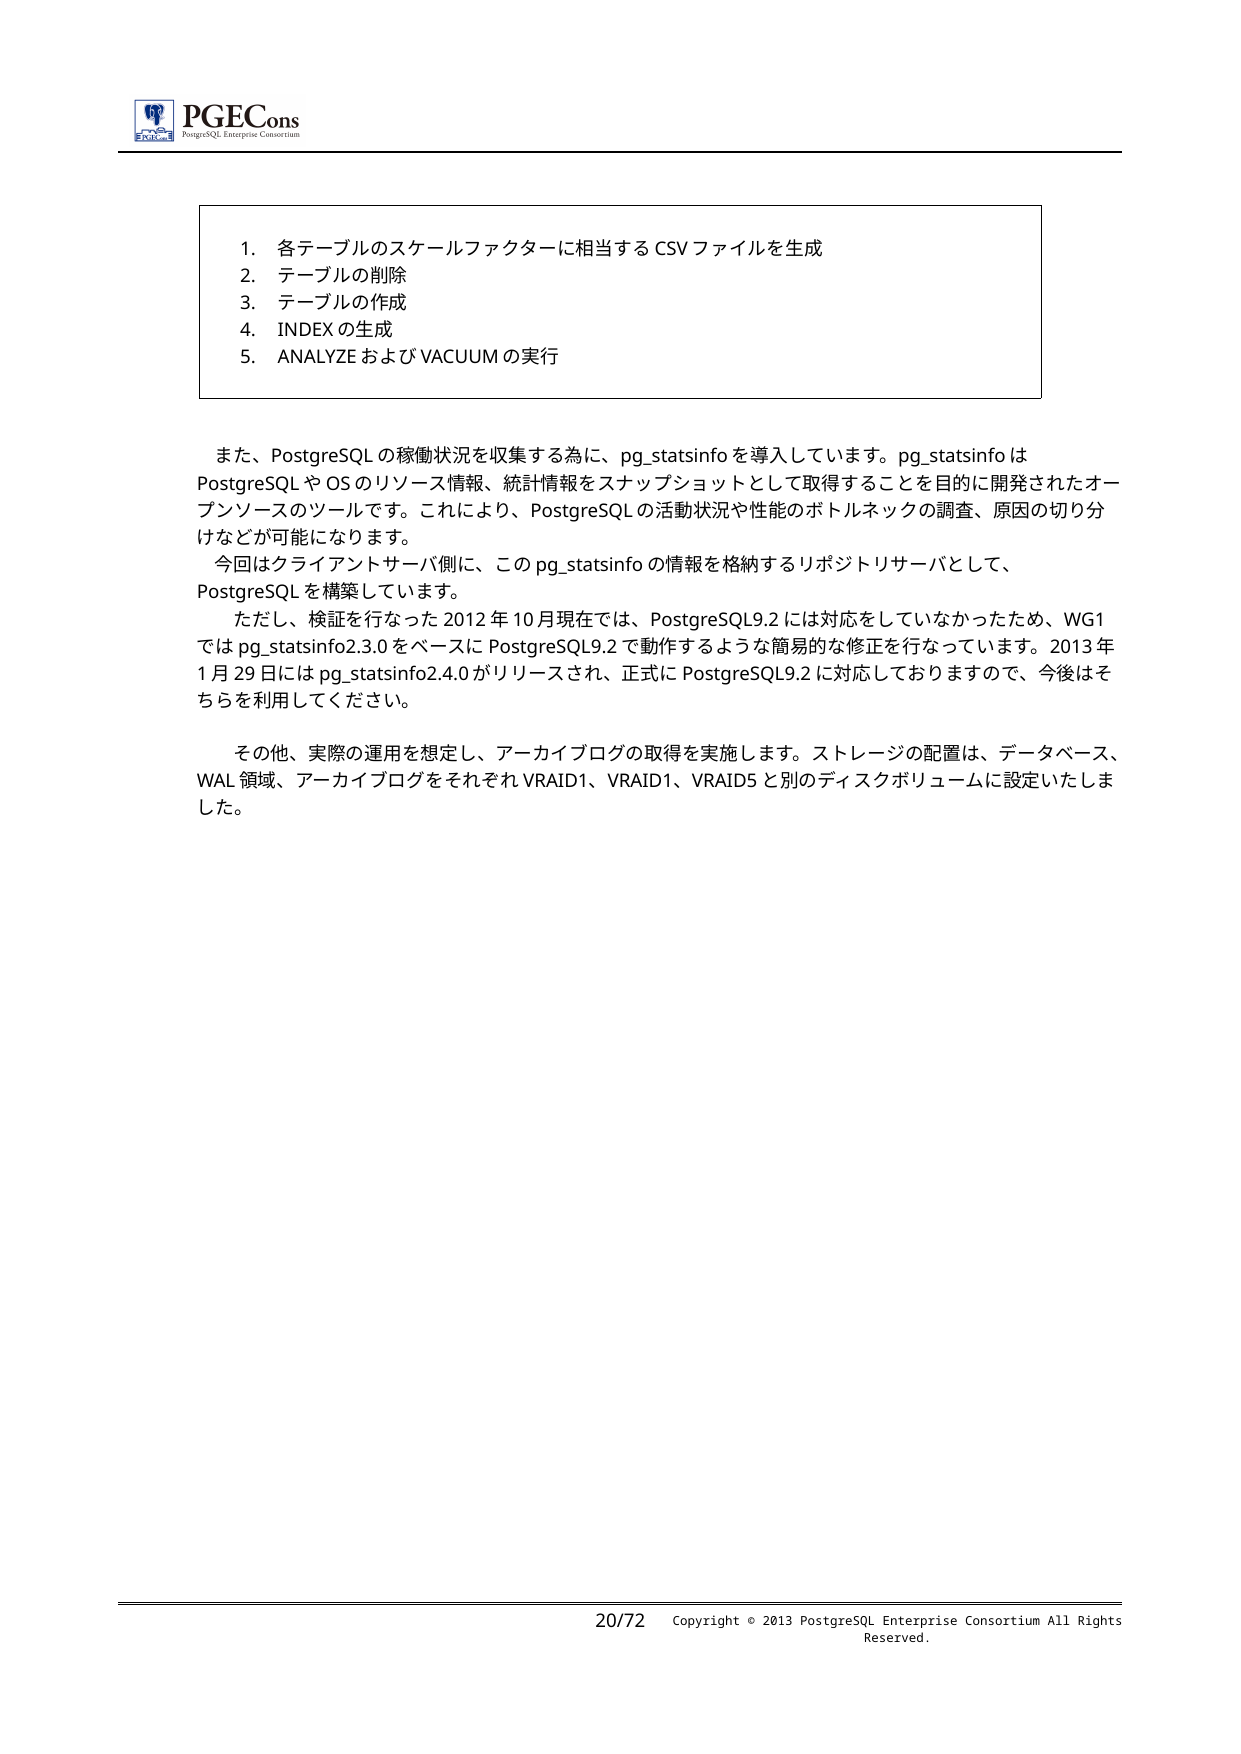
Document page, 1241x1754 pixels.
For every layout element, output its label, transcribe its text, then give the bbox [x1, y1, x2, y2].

list 各テーブルのスケールファクターに相当するCSVファイルを生成 [240, 233, 1038, 261]
text また、PostgreSQLの稼働状況を収集する為に、pg_statsinfoを導入しています。pg_statsinfoはPostgreSQLやOSのリソース情報、統計情報をスナップショットとして取得することを目的に開発されたオープンソースのツールです。これにより、PostgreSQLの活動状況や性能のボトルネックの調査、原因の切り分けなどが可能になります。 [197, 441, 1122, 550]
text 今回はクライアントサーバ側に、このpg_statsinfoの情報を格納するリポジトリサーバとして、PostgreSQLを構築しています。 [197, 550, 1122, 604]
text その他、実際の運用を想定し、アーカイブログの取得を実施します。ストレージの配置は、データベース、WAL領域、アーカイブログをそれぞれVRAID1、VRAID1、VRAID5と別のディスクボリュームに設定いたしました。 [197, 738, 1122, 820]
list ANALYZEおよびVACUUMの実行 [240, 342, 1038, 369]
list テーブルの削除 [240, 261, 1038, 288]
list INDEXの生成 [240, 315, 1038, 342]
text ただし、検証を行なった2012年10月現在では、PostgreSQL9.2には対応をしていなかったため、WG1ではpg_statsinfo2.3.0をベースにPostgreSQL9.2で動作するような簡易的な修正を行なっています。2013年1月29日にはpg_statsinfo2.4.0がリリースされ、正式にPostgreSQL9.2に対応しておりますので、今後はそちらを利用してください。 [197, 604, 1122, 713]
list テーブルの作成 [240, 288, 1038, 315]
picture [128, 94, 306, 147]
